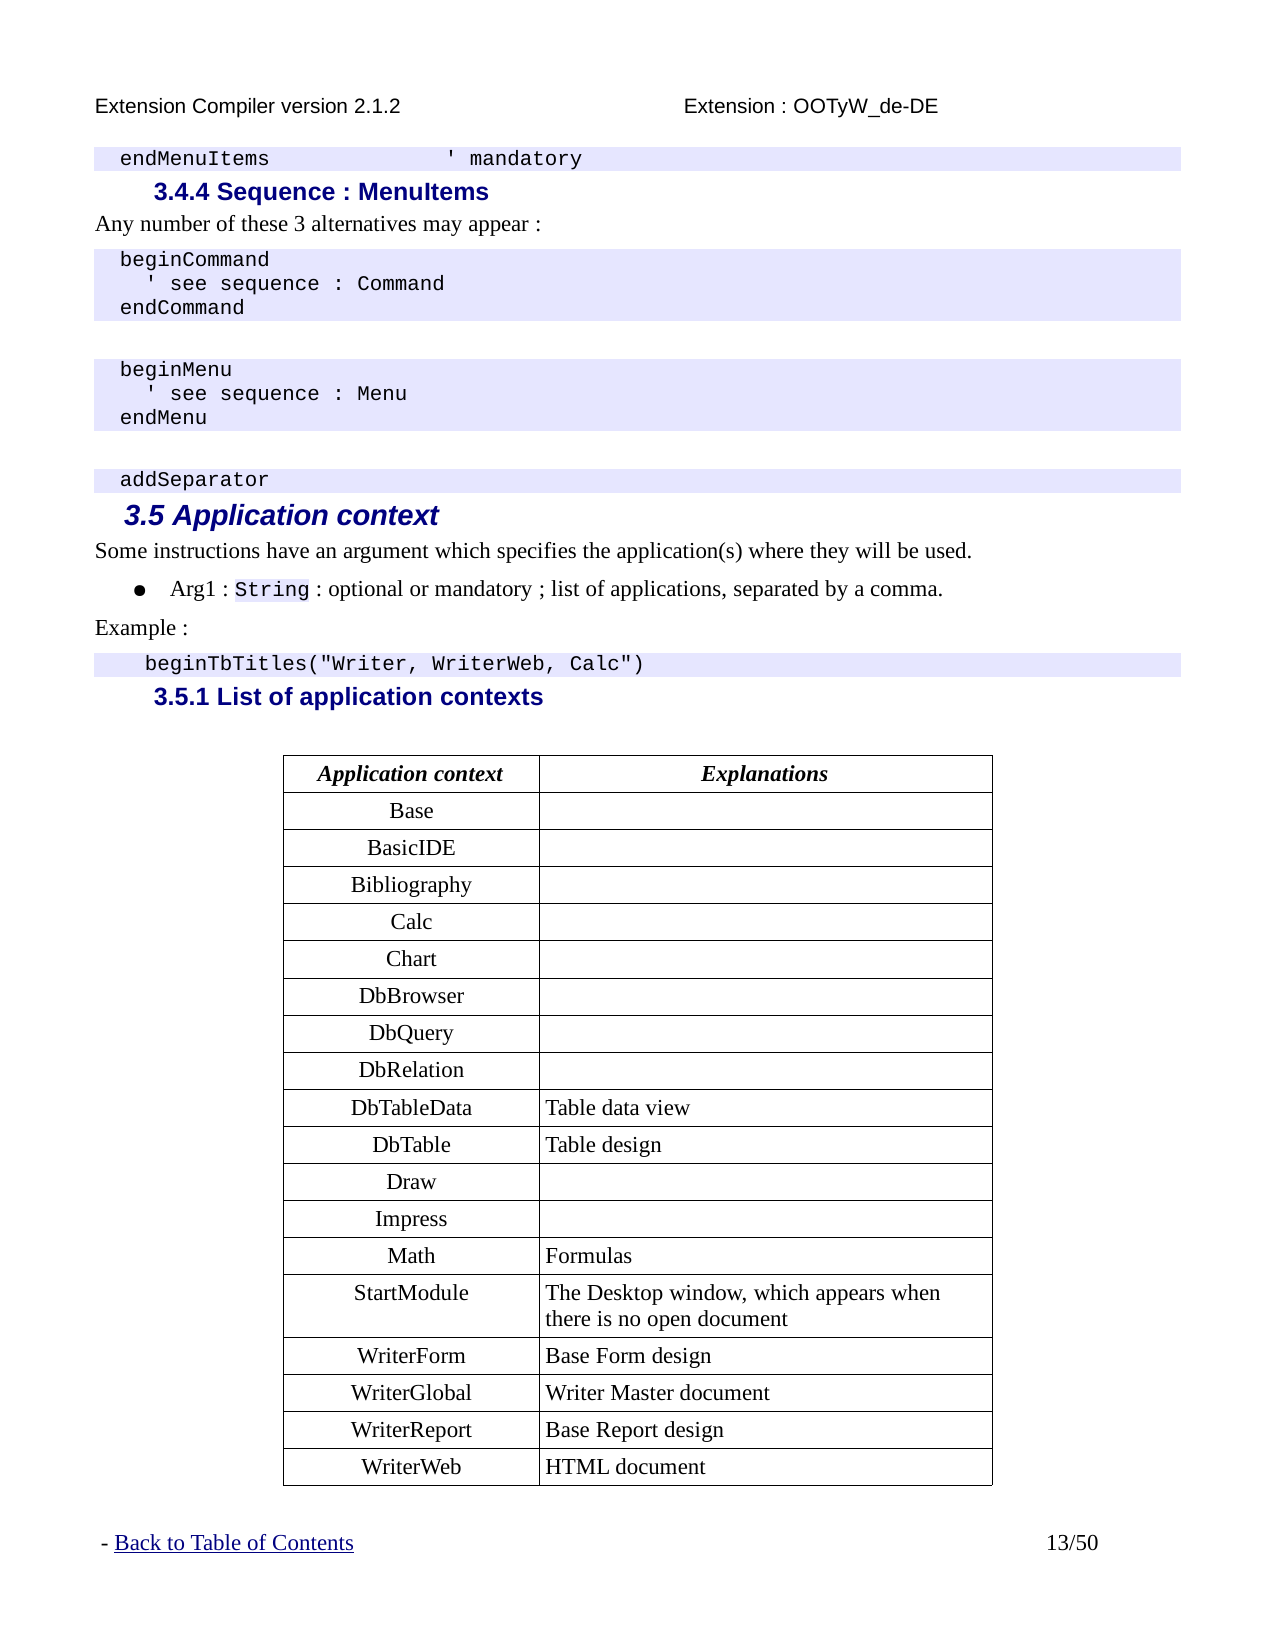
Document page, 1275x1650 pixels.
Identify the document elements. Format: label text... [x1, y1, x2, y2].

table_cell Table design [540, 1127, 992, 1163]
table_cell BasicIDE [284, 830, 539, 866]
text endMenuItems ' mandatory [94, 147, 1181, 171]
table_cell Chart [284, 941, 539, 977]
table_cell [540, 1053, 992, 1089]
table_cell Base Form design [540, 1338, 992, 1374]
table_cell Math [284, 1238, 539, 1274]
table_cell [540, 793, 992, 829]
table_cell Writer Master document [540, 1375, 992, 1411]
subtitle List of application contexts [153, 683, 1181, 711]
table_cell HTML document [540, 1449, 992, 1485]
text ' see sequence : Menu [94, 383, 1181, 407]
table_header Application context [284, 756, 539, 792]
table_cell DbQuery [284, 1016, 539, 1052]
table_cell Impress [284, 1201, 539, 1237]
table_cell Base Report design [540, 1412, 992, 1448]
table_cell Base [284, 793, 539, 829]
text beginMenu [94, 359, 1181, 383]
table_cell Formulas [540, 1238, 992, 1274]
table_cell Bibliography [284, 867, 539, 903]
text Example : [94, 615, 1181, 641]
table_cell Table data view [540, 1090, 992, 1126]
text endMenu [94, 407, 1181, 431]
subtitle Application context [124, 499, 1181, 532]
table_cell The Desktop window, which appears when there is no open document [540, 1275, 992, 1337]
text addSeparator [94, 469, 1181, 493]
text endCommand [94, 297, 1181, 321]
table_cell [540, 1201, 992, 1237]
subtitle Sequence : MenuItems [153, 177, 1181, 205]
table_cell [540, 830, 992, 866]
table_cell [540, 979, 992, 1014]
table_cell DbTable [284, 1127, 539, 1163]
table_cell WriterWeb [284, 1449, 539, 1485]
table_cell DbRelation [284, 1053, 539, 1089]
table_cell [540, 904, 992, 940]
table_cell [540, 1164, 992, 1200]
text beginCommand [94, 249, 1181, 273]
table_cell [540, 1016, 992, 1052]
text Any number of these 3 alternatives may appear : [94, 211, 1181, 237]
table_cell WriterReport [284, 1412, 539, 1448]
table_cell Draw [284, 1164, 539, 1200]
table_cell [540, 867, 992, 903]
table_cell DbTableData [284, 1090, 539, 1126]
list Arg1 : String : optional or mandatory ; list of applications, separated by a comma. [132, 576, 1181, 602]
table_cell WriterGlobal [284, 1375, 539, 1411]
text Some instructions have an argument which specifies the application(s) where they will be used. [94, 537, 1181, 563]
text ' see sequence : Command [94, 273, 1181, 297]
text beginTbTitles("Writer, WriterWeb, Calc") [94, 653, 1181, 677]
table_cell StartModule [284, 1275, 539, 1337]
table_cell DbBrowser [284, 979, 539, 1014]
table_header Explanations [540, 756, 992, 792]
table_cell WriterForm [284, 1338, 539, 1374]
table_cell [540, 941, 992, 977]
table_cell Calc [284, 904, 539, 940]
